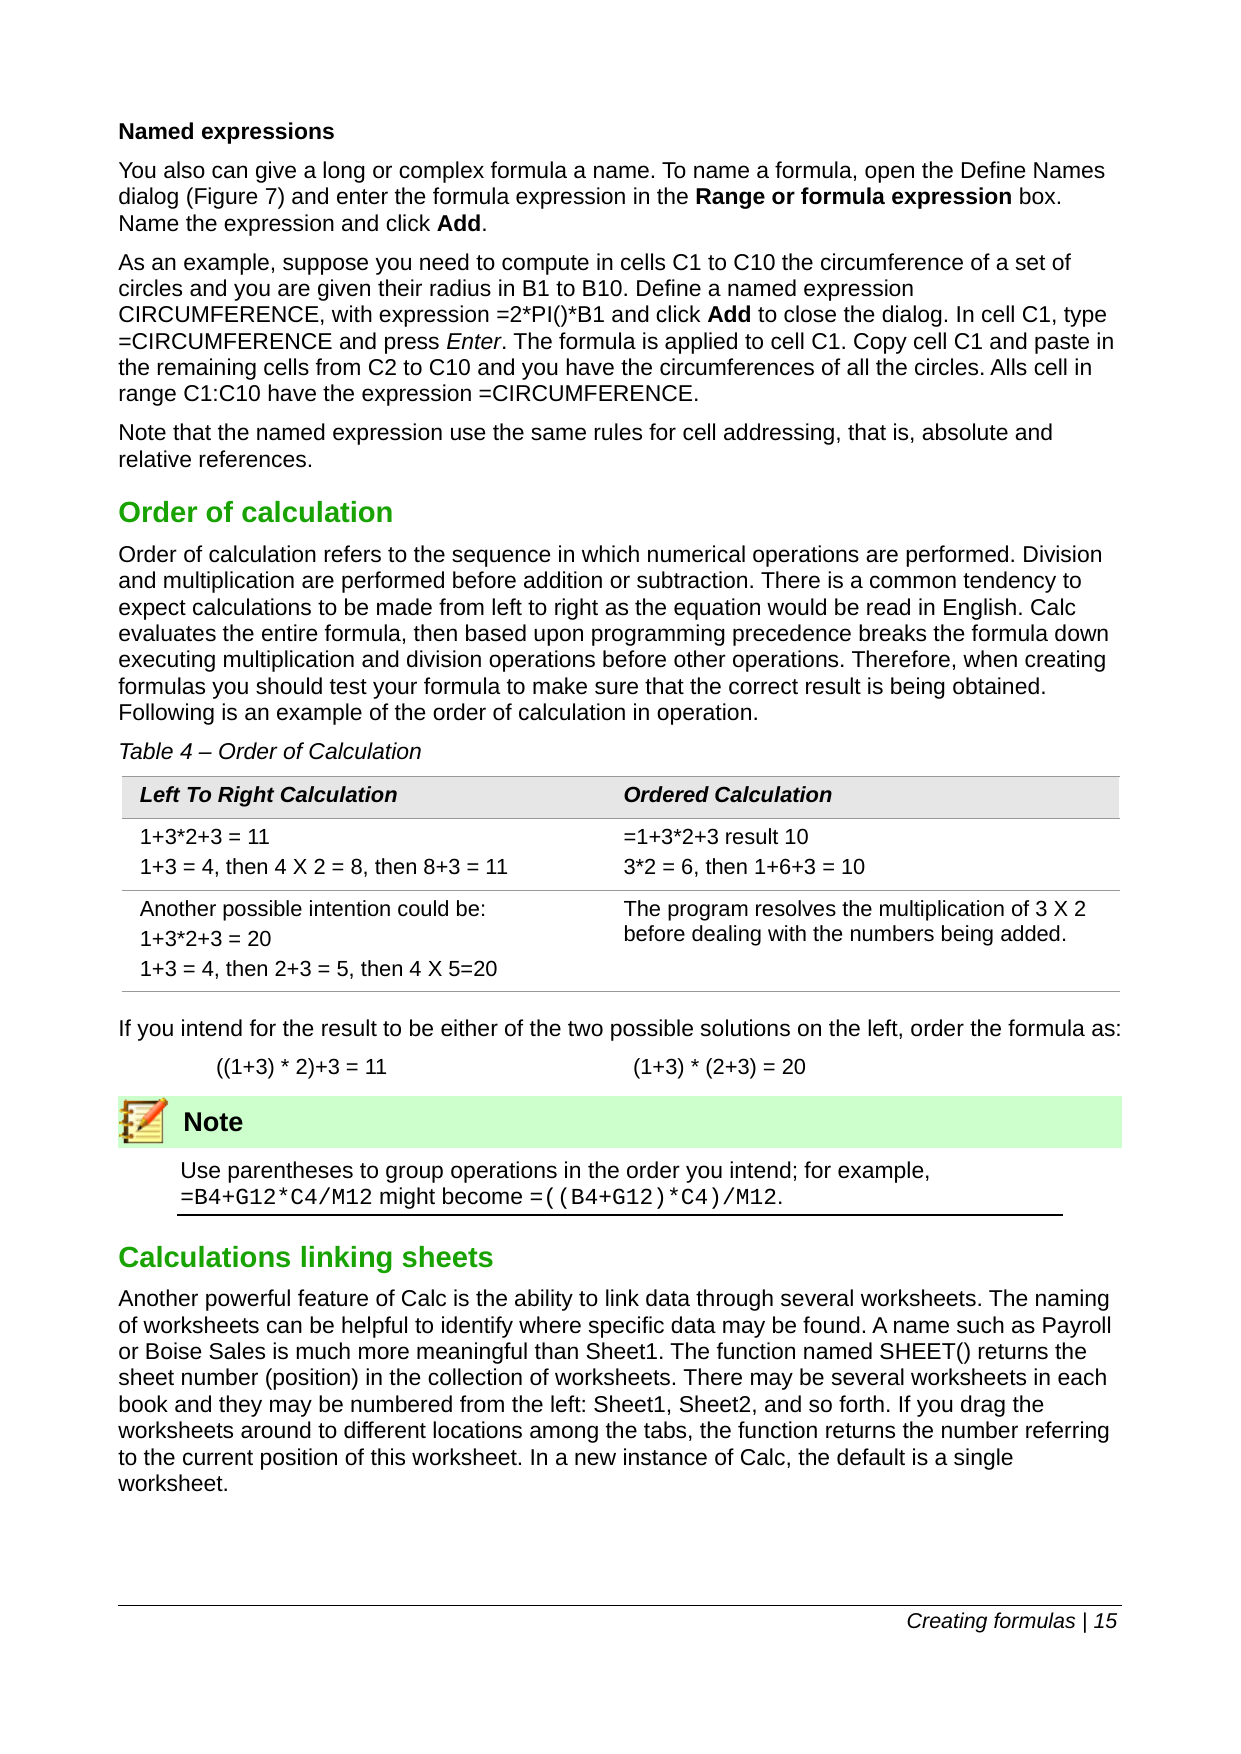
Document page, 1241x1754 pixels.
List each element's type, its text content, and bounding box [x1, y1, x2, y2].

text As an example, suppose you need to compute in cells C1 to C10 the circumference of a set of circles and you are given their radius in B1 to B10. Define a named expression CIRCUMFERENCE, with expression =2*PI()*B1 and click Add to close the dialog. In cell C1, type =CIRCUMFERENCE and press Enter. The formula is applied to cell C1. Copy cell C1 and paste in the remaining cells from C2 to C10 and you have the circumferences of all the circles. Alls cell in range C1:C10 have the expression =CIRCUMFERENCE. [118, 248, 1122, 407]
text Use parentheses to group operations in the order you intend; for example, =B4+G12*C4/M12 might become =((B4+G12)*C4)/M12. [177, 1153, 1063, 1214]
table_header Left To Right Calculation [122, 777, 606, 818]
text Another powerful feature of Calc is the ability to link data through several worksheets. The naming of worksheets can be helpful to identify where specific data may be found. A name such as Payroll or Boise Sales is much more meaningful than Sheet1. The function named SHEET() returns the sheet number (position) in the collection of worksheets. There may be several worksheets in each book and they may be numbered from the left: Sheet1, Sheet2, and so forth. If you drag the worksheets around to different locations among the tabs, the function returns the number referring to the current position of this worksheet. In a new instance of Calc, the default is a single worksheet. [118, 1285, 1122, 1496]
table_cell =1+3*2+3 result 10 3*2 = 6, then 1+6+3 = 10 [606, 819, 1119, 889]
table_header (1+3) * (2+3) = 20 [621, 1054, 988, 1084]
table_cell The program resolves the multiplication of 3 X 2 before dealing with the numbers being added. [606, 891, 1119, 991]
subtitle Note [118, 1096, 1122, 1148]
picture [119, 1096, 170, 1147]
text Named expressions [118, 118, 1122, 144]
text Note that the named expression use the same rules for cell addressing, that is, absolute and relative references. [118, 419, 1122, 472]
table_header Ordered Calculation [606, 777, 1119, 818]
table_header ((1+3) * 2)+3 = 11 [204, 1054, 621, 1084]
table_cell 1+3*2+3 = 11 1+3 = 4, then 4 X 2 = 8, then 8+3 = 11 [122, 819, 606, 889]
text Table 4 – Order of Calculation [118, 738, 1122, 764]
text You also can give a long or complex formula a name. To name a formula, open the Define Names dialog (Figure 7) and enter the formula expression in the Range or formula expression box. Name the expression and click Add. [118, 157, 1122, 236]
text Order of calculation refers to the sequence in which numerical operations are performed. Division and multiplication are performed before addition or subtraction. There is a common tendency to expect calculations to be made from left to right as the equation would be read in English. Calc evaluates the entire formula, then based upon programming precedence breaks the formula down executing multiplication and division operations before other operations. Therefore, when creating formulas you should test your formula to make sure that the correct result is being obtained. Following is an example of the order of calculation in operation. [118, 541, 1122, 725]
subtitle Calculations linking sheets [118, 1240, 1122, 1273]
text If you intend for the result to be either of the two possible solutions on the left, order the formula as: [118, 1015, 1122, 1041]
table_cell Another possible intention could be: 1+3*2+3 = 20 1+3 = 4, then 2+3 = 5, then 4 X 5=20 [122, 891, 606, 991]
subtitle Order of calculation [118, 496, 1122, 529]
